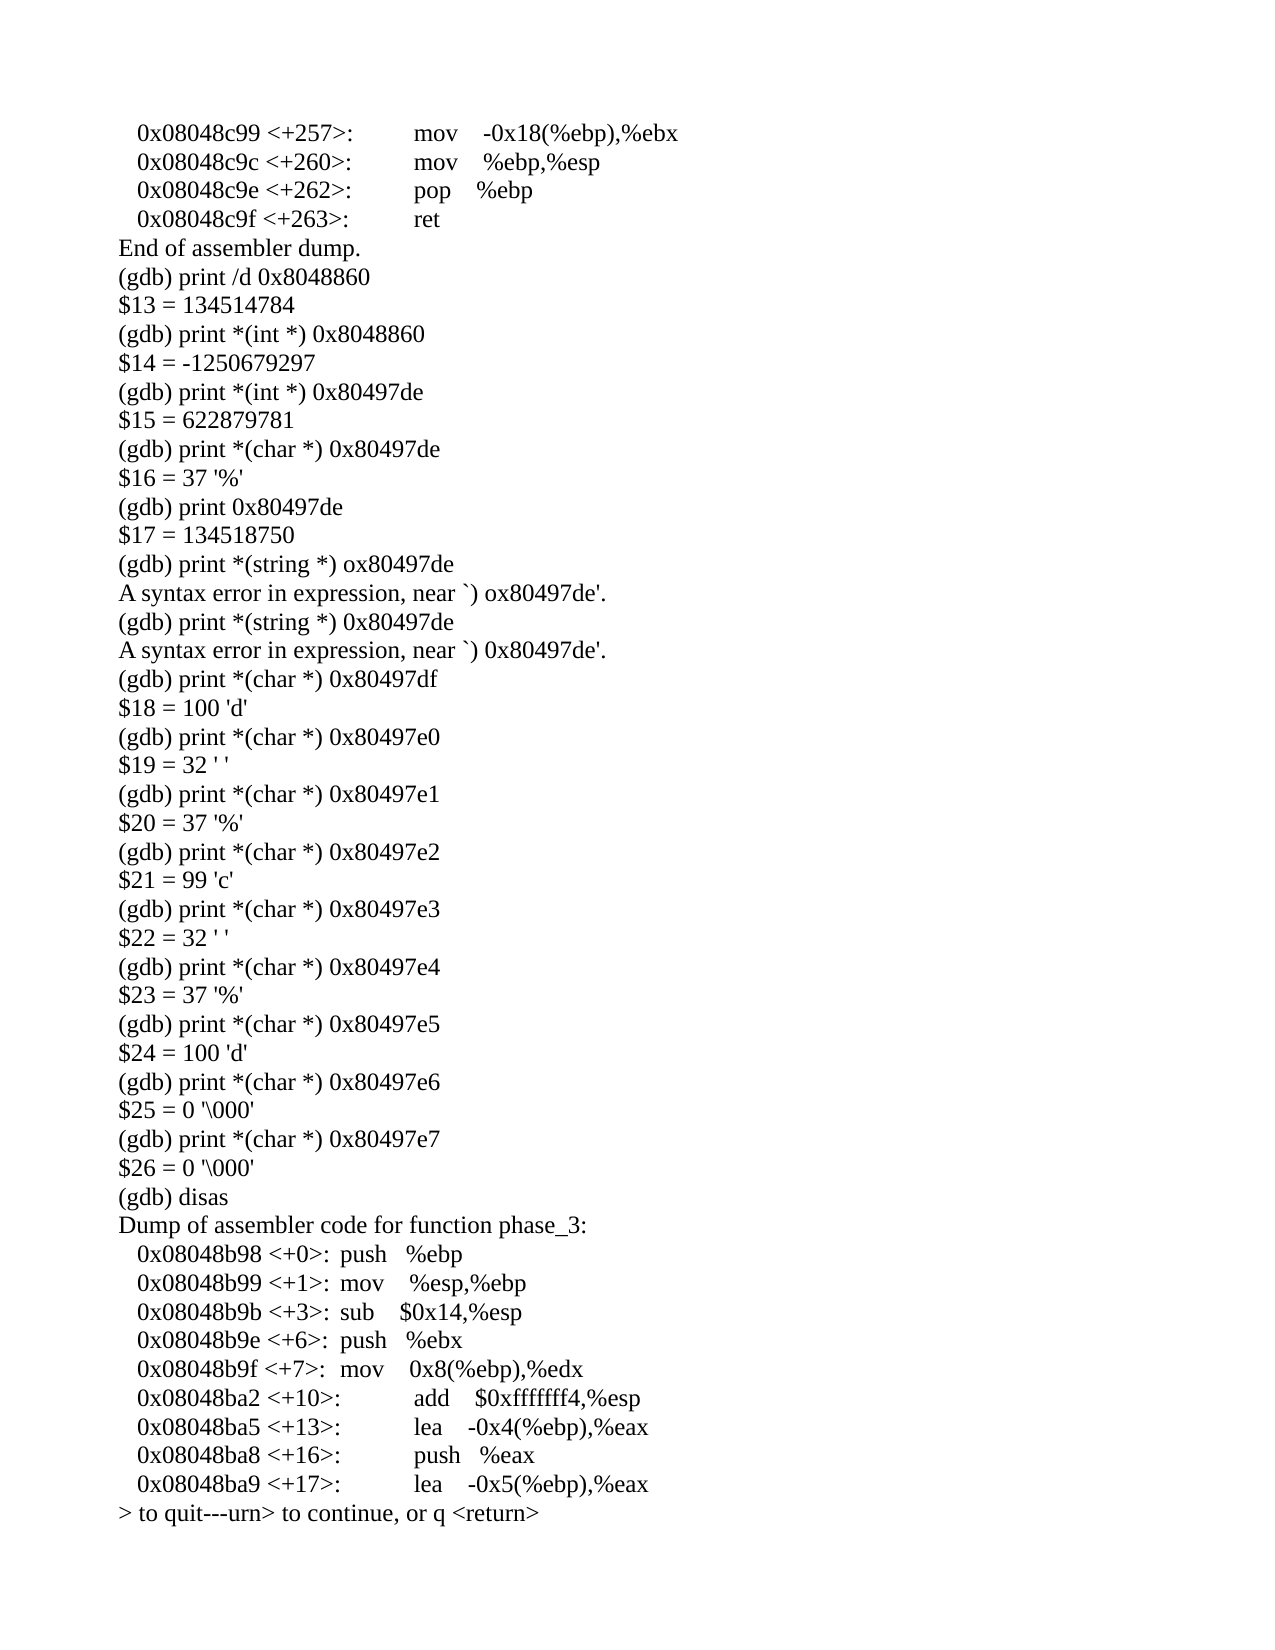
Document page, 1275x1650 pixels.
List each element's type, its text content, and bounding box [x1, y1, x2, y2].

text 0x08048b9e <+6>: push %ebx [118, 1326, 1157, 1354]
text $26 = 0 '\000' [118, 1153, 1157, 1182]
text (gdb) print *(string *) 0x80497de [118, 607, 1157, 636]
text (gdb) print *(char *) 0x80497e7 [118, 1124, 1157, 1153]
text (gdb) print *(char *) 0x80497e4 [118, 952, 1157, 981]
text Dump of assembler code for function phase_3: [118, 1211, 1157, 1239]
text 0x08048ba9 <+17>: lea -0x5(%ebp),%eax [118, 1469, 1157, 1498]
text (gdb) print /d 0x8048860 [118, 262, 1157, 291]
text A syntax error in expression, near `) ox80497de'. [118, 578, 1157, 607]
text $16 = 37 '%' [118, 463, 1157, 492]
text (gdb) disas [118, 1182, 1157, 1211]
text (gdb) print *(int *) 0x80497de [118, 377, 1157, 406]
text (gdb) print *(char *) 0x80497e0 [118, 722, 1157, 751]
text 0x08048b98 <+0>: push %ebp [118, 1239, 1157, 1268]
text $14 = -1250679297 [118, 348, 1157, 377]
text 0x08048ba5 <+13>: lea -0x4(%ebp),%eax [118, 1412, 1157, 1441]
text $19 = 32 ' ' [118, 751, 1157, 779]
text $21 = 99 'c' [118, 866, 1157, 894]
text (gdb) print *(char *) 0x80497e5 [118, 1009, 1157, 1038]
text $15 = 622879781 [118, 406, 1157, 434]
text 0x08048c9f <+263>: ret [118, 204, 1157, 233]
text 0x08048b9f <+7>: mov 0x8(%ebp),%edx [118, 1354, 1157, 1383]
text (gdb) print *(char *) 0x80497e1 [118, 779, 1157, 808]
text 0x08048c9c <+260>: mov %ebp,%esp [118, 147, 1157, 176]
text (gdb) print 0x80497de [118, 492, 1157, 521]
text 0x08048ba8 <+16>: push %eax [118, 1441, 1157, 1469]
text (gdb) print *(char *) 0x80497df [118, 664, 1157, 693]
text (gdb) print *(char *) 0x80497e6 [118, 1067, 1157, 1096]
text $13 = 134514784 [118, 291, 1157, 319]
text $17 = 134518750 [118, 521, 1157, 549]
text (gdb) print *(char *) 0x80497e3 [118, 894, 1157, 923]
text End of assembler dump. [118, 233, 1157, 262]
text 0x08048ba2 <+10>: add $0xfffffff4,%esp [118, 1383, 1157, 1412]
text (gdb) print *(char *) 0x80497e2 [118, 837, 1157, 866]
text $18 = 100 'd' [118, 693, 1157, 722]
text $22 = 32 ' ' [118, 923, 1157, 952]
text (gdb) print *(string *) ox80497de [118, 549, 1157, 578]
text A syntax error in expression, near `) 0x80497de'. [118, 636, 1157, 664]
text $23 = 37 '%' [118, 981, 1157, 1009]
text 0x08048c99 <+257>: mov -0x18(%ebp),%ebx [118, 118, 1157, 147]
text 0x08048b99 <+1>: mov %esp,%ebp [118, 1268, 1157, 1297]
text $20 = 37 '%' [118, 808, 1157, 837]
text 0x08048b9b <+3>: sub $0x14,%esp [118, 1297, 1157, 1326]
text 0x08048c9e <+262>: pop %ebp [118, 176, 1157, 204]
text (gdb) print *(int *) 0x8048860 [118, 319, 1157, 348]
text > to quit---urn> to continue, or q <return> [118, 1498, 1157, 1527]
text $25 = 0 '\000' [118, 1096, 1157, 1124]
text (gdb) print *(char *) 0x80497de [118, 434, 1157, 463]
text $24 = 100 'd' [118, 1038, 1157, 1067]
